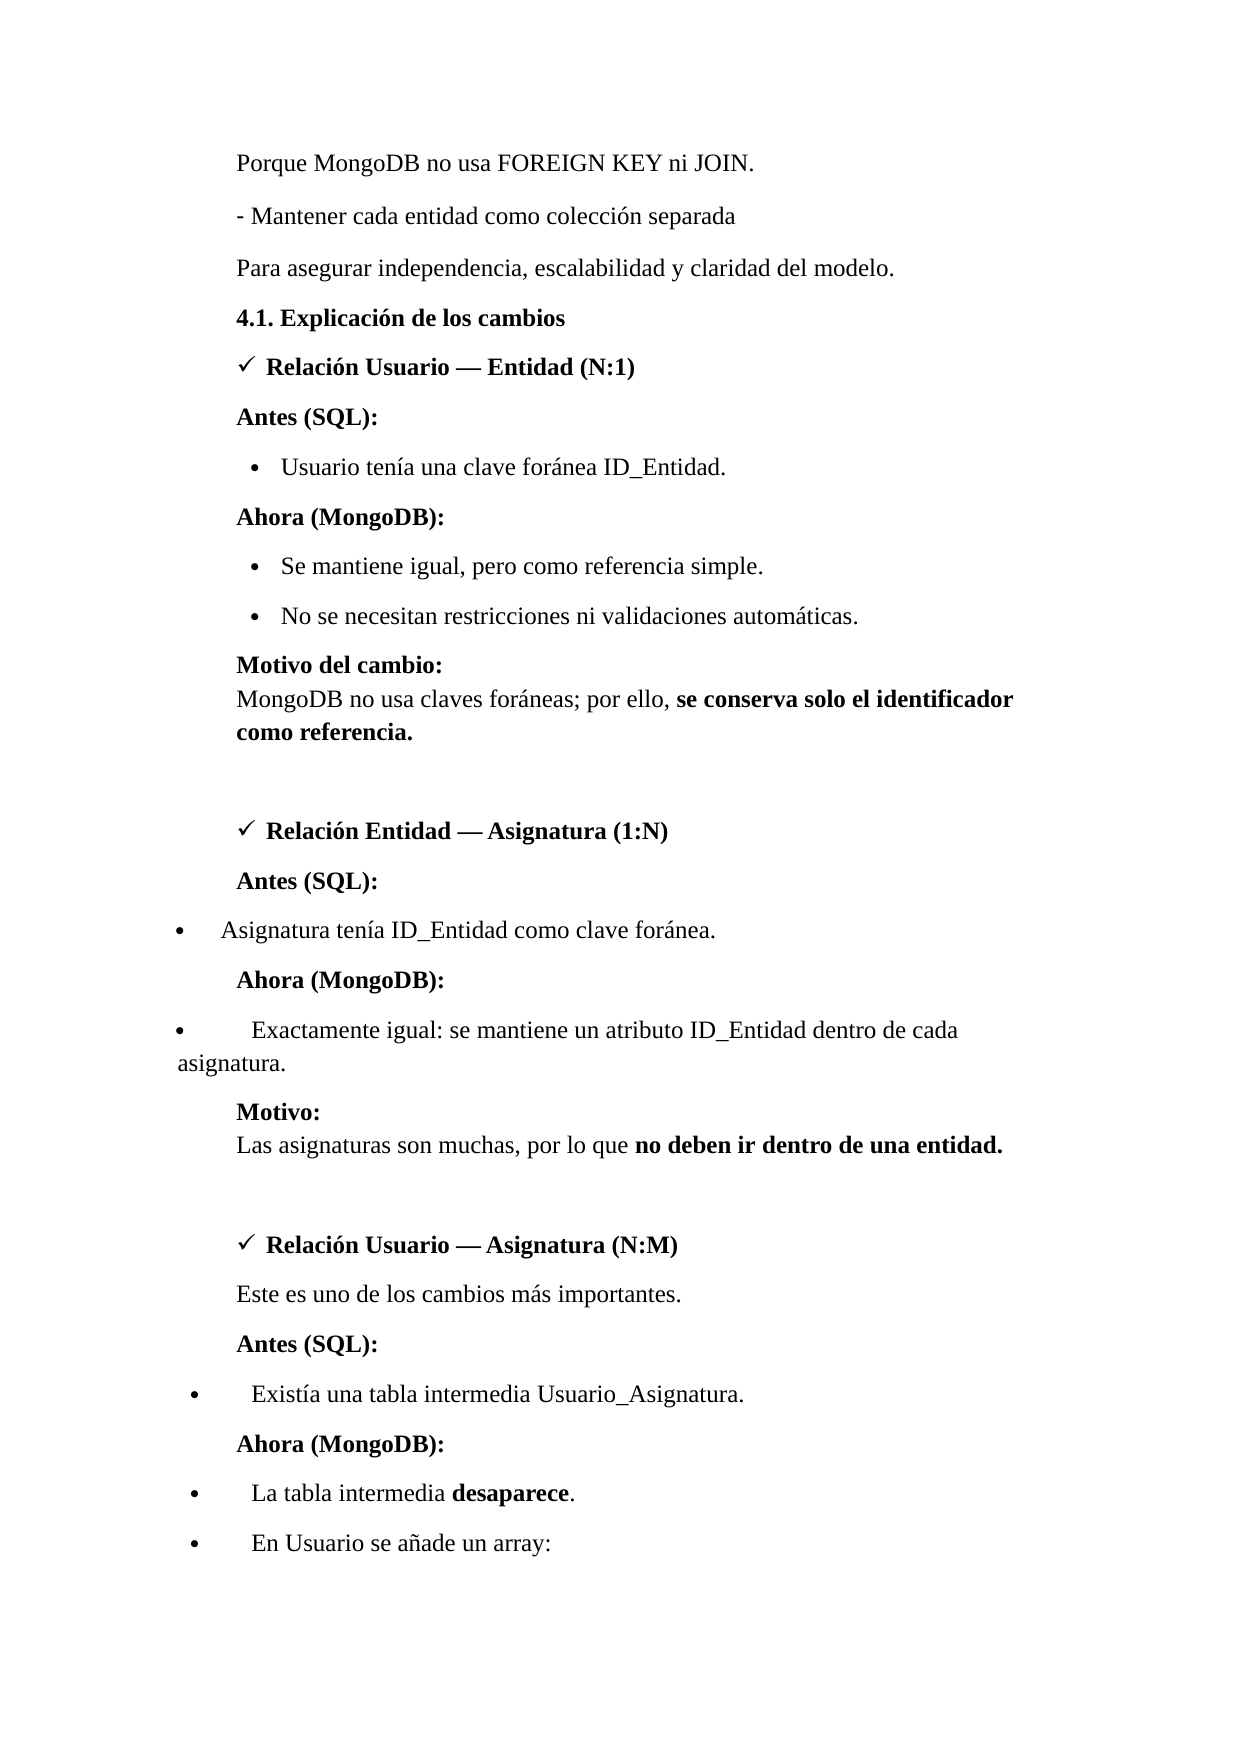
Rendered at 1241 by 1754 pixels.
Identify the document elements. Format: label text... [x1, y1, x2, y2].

text Ahora (MongoDB): [236, 1429, 1063, 1457]
text Motivo del cambio: MongoDB no usa claves foráneas; por ello, se conserva solo el identificador como referencia. [236, 651, 1063, 745]
text Antes (SQL): [236, 1329, 1063, 1358]
text Antes (SQL): [236, 866, 1063, 894]
list Usuario tenía una clave foránea ID_Entidad. [251, 452, 1063, 481]
text Porque MongoDB no usa FOREIGN KEY ni JOIN. [236, 148, 1063, 176]
list Asignatura tenía ID_Entidad como clave foránea. [176, 915, 1063, 944]
list La tabla intermedia desaparece. [177, 1478, 1063, 1507]
text Ahora (MongoDB): [236, 965, 1063, 994]
text Este es uno de los cambios más importantes. [236, 1279, 1063, 1308]
list Exactamente igual: se mantiene un atributo ID_Entidad dentro de cada asignatura. [176, 1015, 1063, 1077]
list Se mantiene igual, pero como referencia simple. [251, 551, 1063, 580]
text Para asegurar independencia, escalabilidad y claridad del modelo. [236, 253, 1063, 282]
list Relación Usuario — Entidad (N:1) [236, 352, 1063, 381]
text 4.1. Explicación de los cambios [236, 303, 1063, 332]
text Antes (SQL): [236, 402, 1063, 431]
text Ahora (MongoDB): [236, 502, 1063, 530]
text Motivo: Las asignaturas son muchas, por lo que no deben ir dentro de una entidad. [236, 1097, 1063, 1159]
list Relación Usuario — Asignatura (N:M) [236, 1230, 1063, 1259]
list Relación Entidad — Asignatura (1:N) [236, 816, 1063, 845]
list No se necesitan restricciones ni validaciones automáticas. [251, 601, 1063, 630]
list En Usuario se añade un array: [177, 1528, 1063, 1557]
list Existía una tabla intermedia Usuario_Asignatura. [177, 1379, 1063, 1408]
text - Mantener cada entidad como colección separada [236, 197, 1063, 231]
